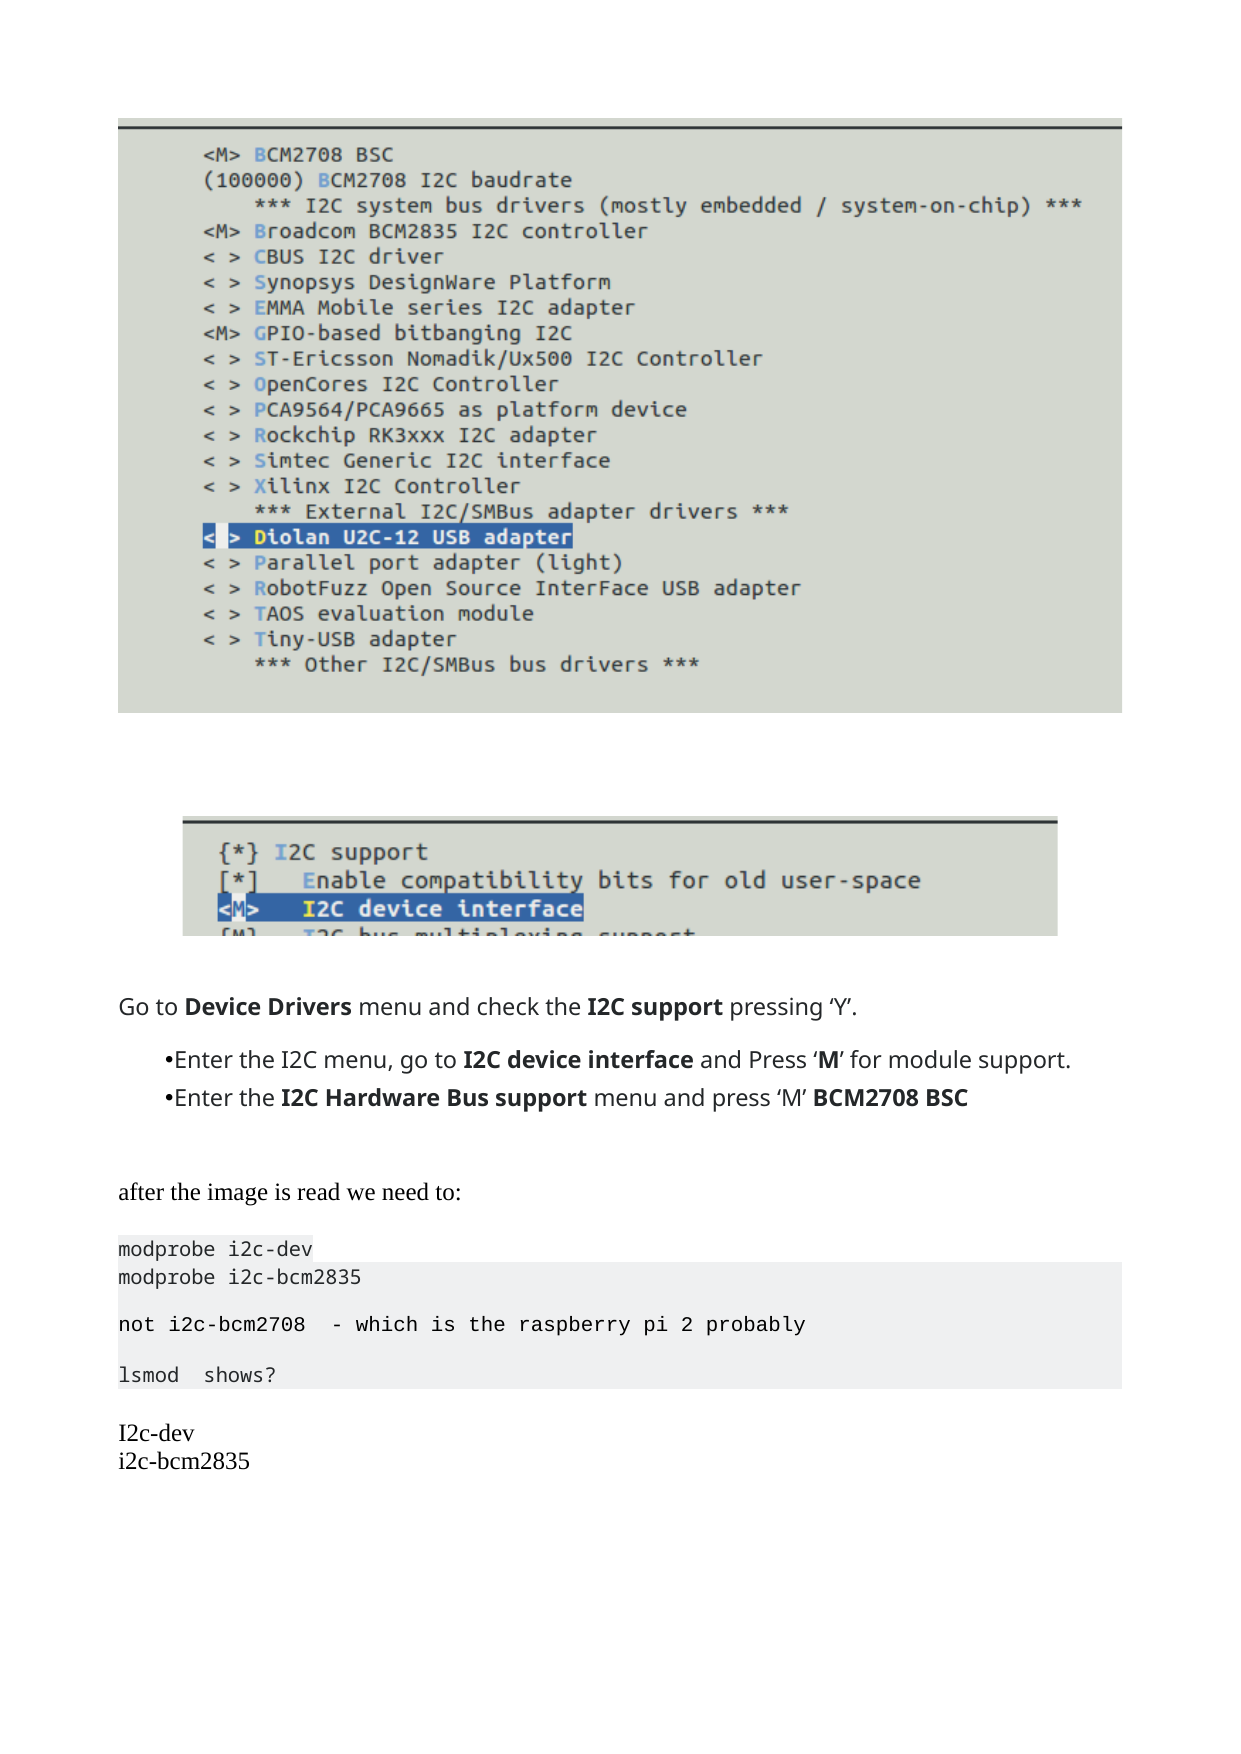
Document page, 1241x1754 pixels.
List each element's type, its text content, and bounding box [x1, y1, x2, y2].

text not i2c-bcm2708 - which is the raspberry pi 2 probably [118, 1314, 1122, 1337]
text i2c-bcm2835 [118, 1446, 1122, 1475]
list Enter the I2C Hardware Bus support menu and press ‘M’ BCM2708 BSC [118, 1081, 1122, 1113]
picture [118, 118, 1123, 713]
text Go to Device Drivers menu and check the I2C support pressing ‘Y’. [118, 990, 1122, 1022]
text modprobe i2c-bcm2835 [118, 1262, 1122, 1290]
list Enter the I2C menu, go to I2C device interface and Press ‘M’ for module support. [118, 1043, 1122, 1075]
text I2c-dev [118, 1418, 1122, 1446]
picture [182, 816, 1058, 936]
text after the image is read we need to: [118, 1177, 1122, 1206]
text lsmod shows? [118, 1361, 1122, 1389]
text modprobe i2c-dev [118, 1235, 1122, 1262]
